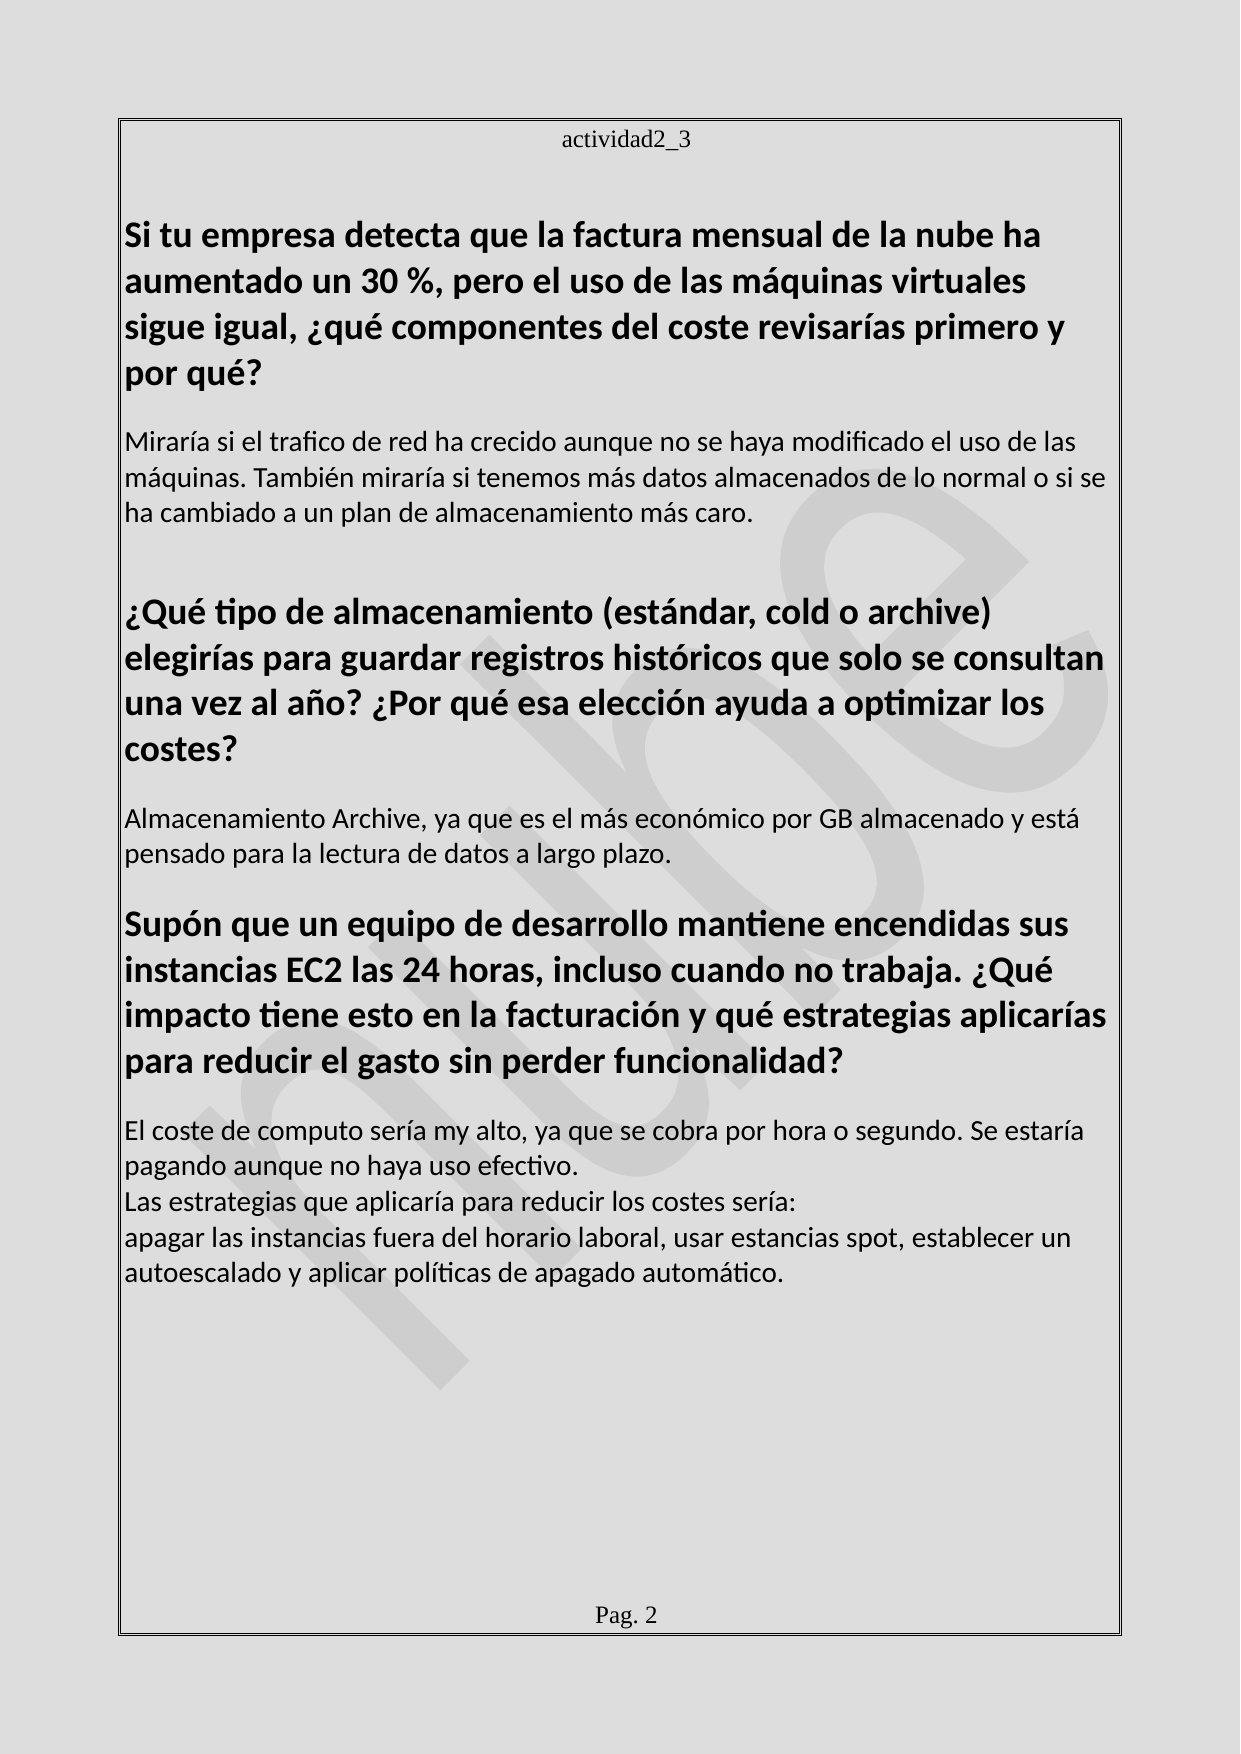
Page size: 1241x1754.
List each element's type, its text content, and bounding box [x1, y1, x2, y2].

text Miraría si el trafico de red ha crecido aunque no se haya modificado el uso de las máquinas. También miraría si tenemos más datos almacenados de lo normal o si se ha cambiado a un plan de almacenamiento más caro. [124, 423, 1116, 530]
text Las estrategias que aplicaría para reducir los costes sería: [124, 1183, 267, 1219]
text Almacenamiento Archive, ya que es el más económico por GB almacenado y está pensado para la lectura de datos a largo plazo. [889, 800, 1116, 871]
text Las estrategias que aplicaría para reducir los costes sería: [297, 1183, 491, 1219]
text apagar las instancias fuera del horario laboral, usar estancias spot, establecer un autoescalado y aplicar políticas de apagado automático. [124, 1219, 338, 1290]
text El coste de computo sería my alto, ya que se cobra por hora o segundo. Se estaría pagando aunque no haya uso efectivo. [124, 1112, 231, 1183]
text Las estrategias que aplicaría para reducir los costes sería: [518, 1183, 1116, 1219]
text ¿Qué tipo de almacenamiento (estándar, cold o archive) elegirías para guardar registros históricos que solo se consultan una vez al año? ¿Por qué esa elección ayuda a optimizar los costes? [828, 588, 936, 654]
text El coste de computo sería my alto, ya que se cobra por hora o segundo. Se estaría pagando aunque no haya uso efectivo. [447, 1112, 1116, 1183]
text Supón que un equipo de desarrollo mantiene encendidas sus instancias EC2 las 24 horas, incluso cuando no trabaja. ¿Qué impacto tiene esto en la facturación y qué estrategias aplicarías para reducir el gasto sin perder funcionalidad? [124, 900, 678, 1083]
text ¿Qué tipo de almacenamiento (estándar, cold o archive) elegirías para guardar registros históricos que solo se consultan una vez al año? ¿Por qué esa elección ayuda a optimizar los costes? [645, 698, 803, 771]
text Almacenamiento Archive, ya que es el más económico por GB almacenado y está pensado para la lectura de datos a largo plazo. [124, 800, 665, 871]
text Si tu empresa detecta que la factura mensual de la nube ha aumentado un 30 %, pero el uso de las máquinas virtuales sigue igual, ¿qué componentes del coste revisarías primero y por qué? [124, 211, 1116, 394]
text apagar las instancias fuera del horario laboral, usar estancias spot, establecer un autoescalado y aplicar políticas de apagado automático. [329, 1219, 1116, 1290]
text Almacenamiento Archive, ya que es el más económico por GB almacenado y está pensado para la lectura de datos a largo plazo. [665, 800, 875, 871]
text El coste de computo sería my alto, ya que se cobra por hora o segundo. Se estaría pagando aunque no haya uso efectivo. [272, 1112, 455, 1183]
text Supón que un equipo de desarrollo mantiene encendidas sus instancias EC2 las 24 horas, incluso cuando no trabaja. ¿Qué impacto tiene esto en la facturación y qué estrategias aplicarías para reducir el gasto sin perder funcionalidad? [605, 900, 1116, 1083]
text ¿Qué tipo de almacenamiento (estándar, cold o archive) elegirías para guardar registros históricos que solo se consultan una vez al año? ¿Por qué esa elección ayuda a optimizar los costes? [124, 588, 937, 771]
text ¿Qué tipo de almacenamiento (estándar, cold o archive) elegirías para guardar registros históricos que solo se consultan una vez al año? ¿Por qué esa elección ayuda a optimizar los costes? [904, 588, 1116, 771]
